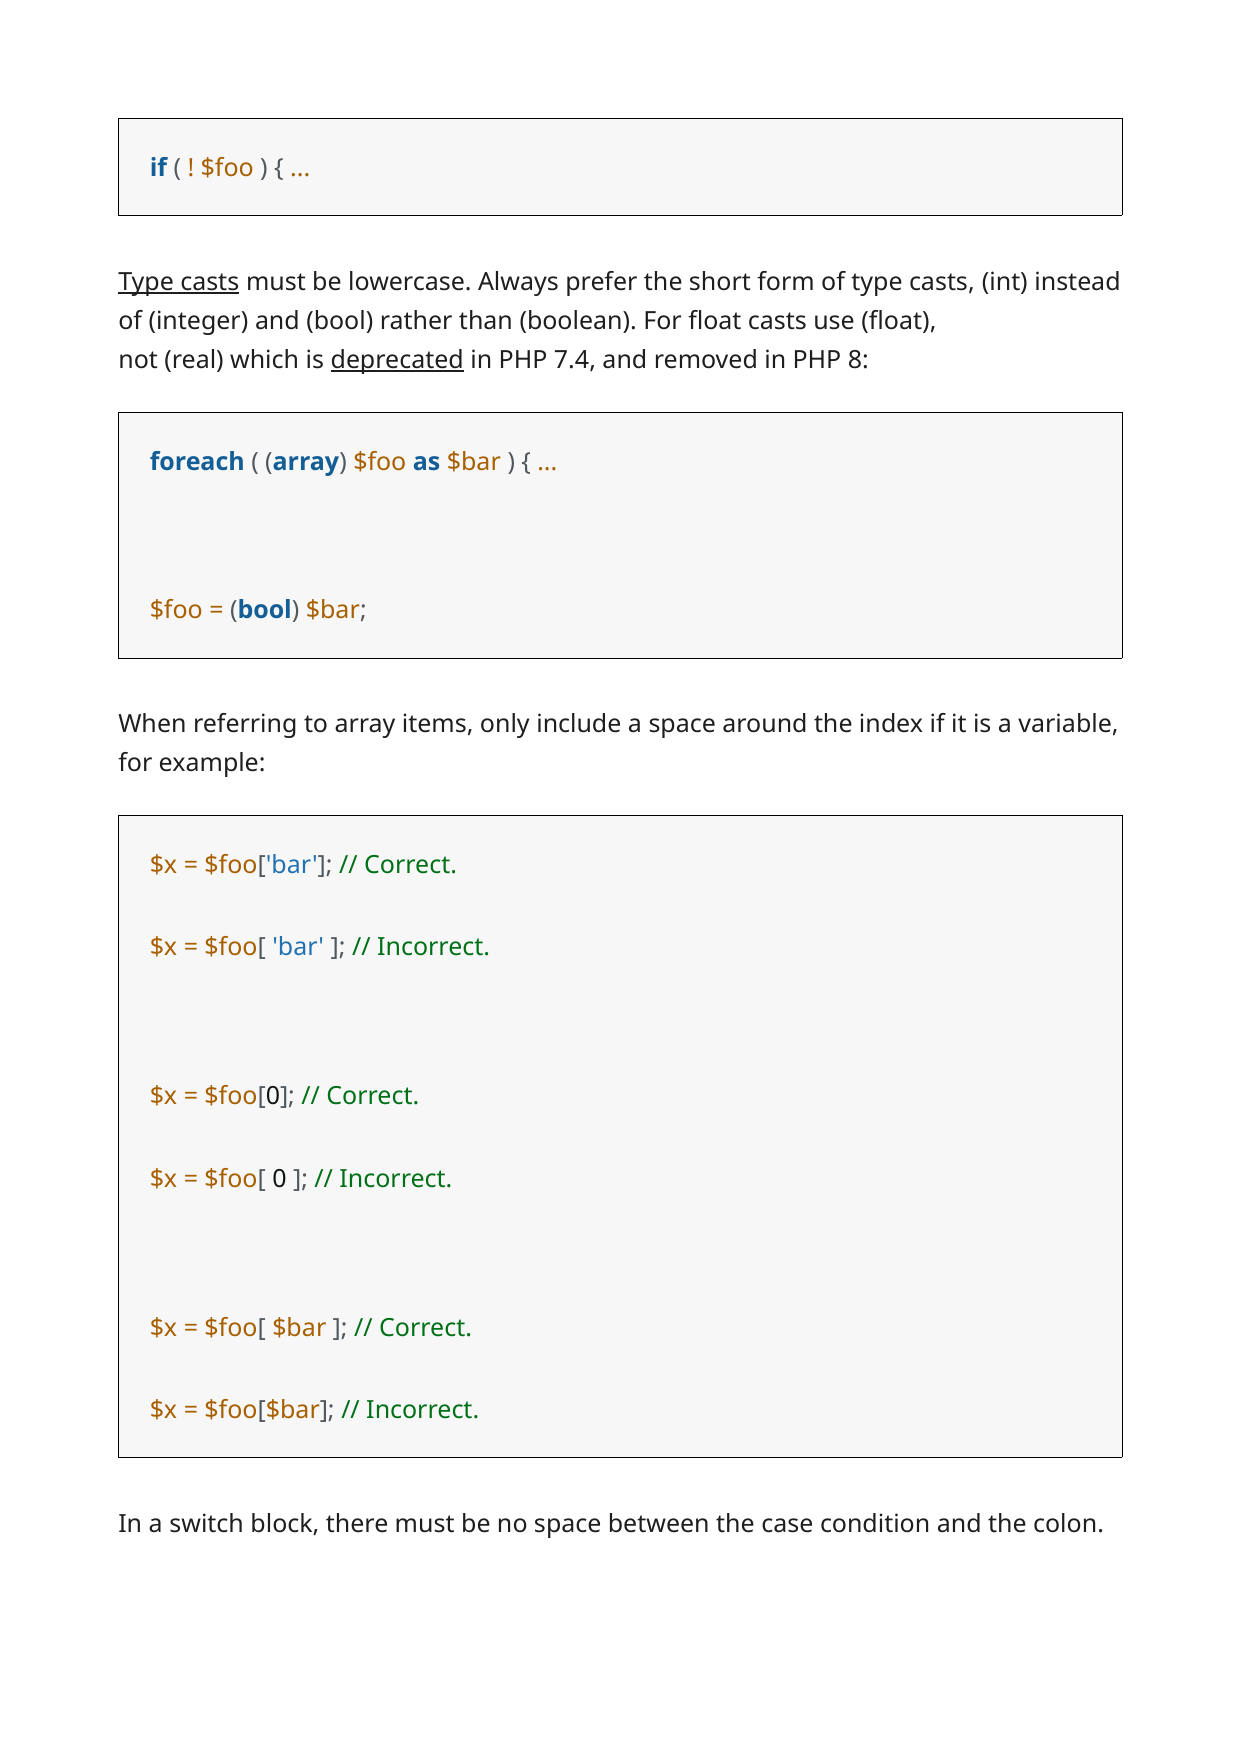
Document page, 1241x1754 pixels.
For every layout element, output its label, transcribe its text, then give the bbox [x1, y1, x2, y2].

text $x = $foo['bar']; // Correct. [119, 816, 1122, 881]
text $x = $foo[0]; // Correct. [119, 1047, 1122, 1112]
text In a switch block, there must be no space between the case condition and the colon. [118, 1505, 1122, 1539]
text When referring to array items, only include a space around the index if it is a variable, for example: [118, 706, 1122, 779]
text foreach ( (array) $foo as $bar ) { ... [119, 413, 1122, 477]
text $foo = (bool) $bar; [119, 561, 1122, 658]
text $x = $foo[ 'bar' ]; // Incorrect. [119, 898, 1122, 963]
text $x = $foo[$bar]; // Incorrect. [119, 1360, 1122, 1457]
text $x = $foo[ 0 ]; // Incorrect. [119, 1129, 1122, 1194]
text $x = $foo[ $bar ]; // Correct. [119, 1278, 1122, 1343]
text if ( ! $foo ) { ... [119, 119, 1122, 215]
text Type casts must be lowercase. Always prefer the short form of type casts, (int) instead of (integer) and (bool) rather than (boolean). For float casts use (float), not (real) which is deprecated in PHP 7.4, and removed in PHP 8: [118, 263, 1122, 376]
